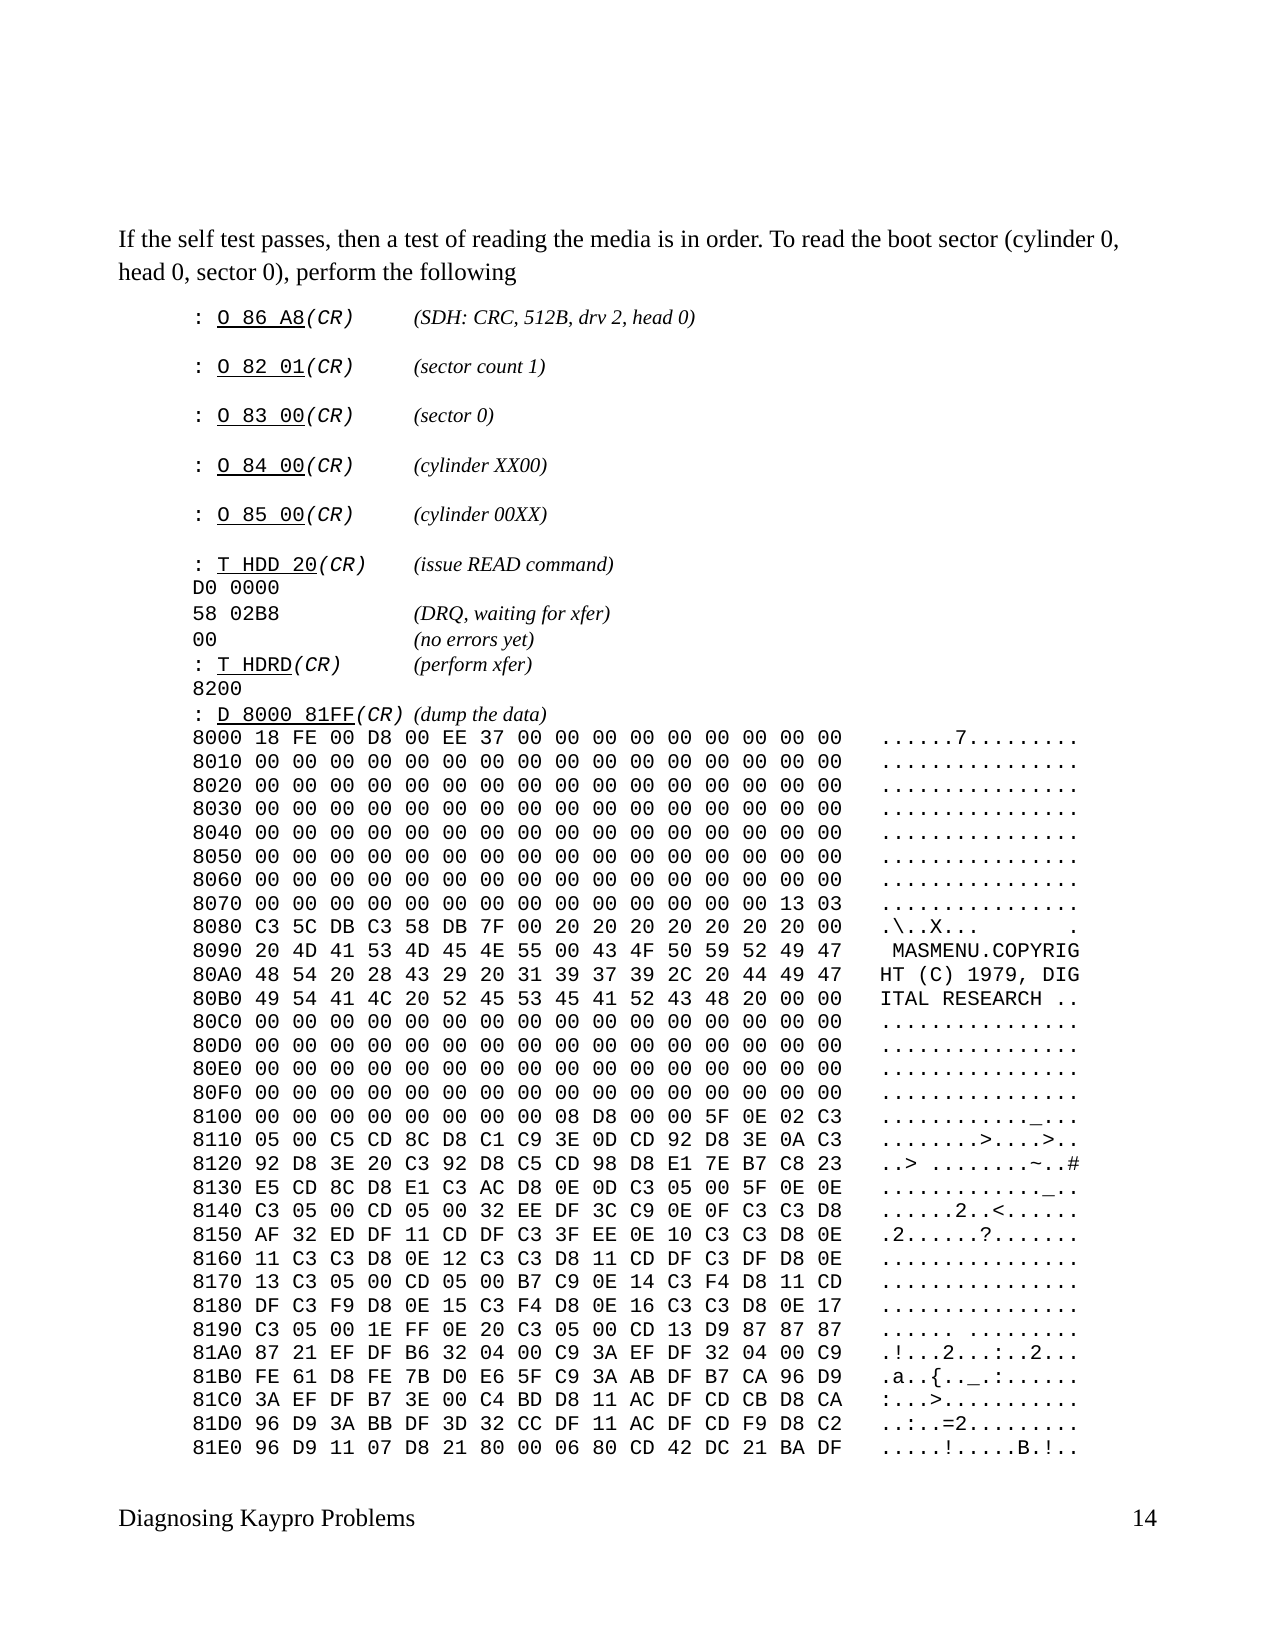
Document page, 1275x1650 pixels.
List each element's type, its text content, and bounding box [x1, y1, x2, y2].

text 8000 18 FE 00 D8 00 EE 37 00 00 00 00 00 00 00 00 00 ......7......... [192, 727, 1157, 751]
text 8100 00 00 00 00 00 00 00 00 08 D8 00 00 5F 0E 02 C3 ............_... [192, 1106, 1157, 1129]
text If the self test passes, then a test of reading the media is in order. To read the boot sector (cylinder 0, head 0, sector 0), perform the following [118, 224, 1157, 286]
text 8050 00 00 00 00 00 00 00 00 00 00 00 00 00 00 00 00 ................ [192, 846, 1157, 869]
text 58 02B8 (DRQ, waiting for xfer) [192, 601, 1157, 627]
text 80E0 00 00 00 00 00 00 00 00 00 00 00 00 00 00 00 00 ................ [192, 1058, 1157, 1082]
text 80B0 49 54 41 4C 20 52 45 53 45 41 52 43 48 20 00 00 ITAL RESEARCH .. [192, 987, 1157, 1011]
text 8090 20 4D 41 53 4D 45 4E 55 00 43 4F 50 59 52 49 47 MASMENU.COPYRIG [192, 940, 1157, 964]
text : O 83 00(CR) (sector 0) [192, 403, 1157, 429]
text 8150 AF 32 ED DF 11 CD DF C3 3F EE 0E 10 C3 C3 D8 0E .2......?....... [192, 1224, 1157, 1248]
text 81C0 3A EF DF B7 3E 00 C4 BD D8 11 AC DF CD CB D8 CA :...>........... [192, 1389, 1157, 1413]
text 8080 C3 5C DB C3 58 DB 7F 00 20 20 20 20 20 20 20 00 .\..X... . [192, 917, 1157, 940]
text 8020 00 00 00 00 00 00 00 00 00 00 00 00 00 00 00 00 ................ [192, 775, 1157, 798]
text 8200 [192, 678, 1157, 702]
text 81A0 87 21 EF DF B6 32 04 00 C9 3A EF DF 32 04 00 C9 .!...2...:..2... [192, 1342, 1157, 1366]
text 8140 C3 05 00 CD 05 00 32 EE DF 3C C9 0E 0F C3 C3 D8 ......2..<...... [192, 1200, 1157, 1224]
text : T HDRD(CR) (perform xfer) [192, 652, 1157, 678]
text 81B0 FE 61 D8 FE 7B D0 E6 5F C9 3A AB DF B7 CA 96 D9 .a..{.._.:...... [192, 1366, 1157, 1389]
text 00 (no errors yet) [192, 627, 1157, 652]
text 8160 11 C3 C3 D8 0E 12 C3 C3 D8 11 CD DF C3 DF D8 0E ................ [192, 1248, 1157, 1271]
text 81E0 96 D9 11 07 D8 21 80 00 06 80 CD 42 DC 21 BA DF .....!.....B.!.. [192, 1437, 1157, 1460]
text : O 82 01(CR) (sector count 1) [192, 354, 1157, 380]
text 8170 13 C3 05 00 CD 05 00 B7 C9 0E 14 C3 F4 D8 11 CD ................ [192, 1271, 1157, 1295]
text : O 84 00(CR) (cylinder XX00) [192, 453, 1157, 478]
text 80F0 00 00 00 00 00 00 00 00 00 00 00 00 00 00 00 00 ................ [192, 1082, 1157, 1106]
text : O 86 A8(CR) (SDH: CRC, 512B, drv 2, head 0) [192, 304, 1157, 330]
text 8190 C3 05 00 1E FF 0E 20 C3 05 00 CD 13 D9 87 87 87 ...... ......... [192, 1318, 1157, 1342]
text 8180 DF C3 F9 D8 0E 15 C3 F4 D8 0E 16 C3 C3 D8 0E 17 ................ [192, 1295, 1157, 1318]
text 8110 05 00 C5 CD 8C D8 C1 C9 3E 0D CD 92 D8 3E 0A C3 ........>....>.. [192, 1129, 1157, 1153]
text D0 0000 [192, 577, 1157, 601]
text 8070 00 00 00 00 00 00 00 00 00 00 00 00 00 00 13 03 ................ [192, 893, 1157, 917]
text 8010 00 00 00 00 00 00 00 00 00 00 00 00 00 00 00 00 ................ [192, 751, 1157, 775]
text 8030 00 00 00 00 00 00 00 00 00 00 00 00 00 00 00 00 ................ [192, 798, 1157, 822]
text : O 85 00(CR) (cylinder 00XX) [192, 502, 1157, 528]
text 80C0 00 00 00 00 00 00 00 00 00 00 00 00 00 00 00 00 ................ [192, 1011, 1157, 1035]
text 8130 E5 CD 8C D8 E1 C3 AC D8 0E 0D C3 05 00 5F 0E 0E ............._.. [192, 1177, 1157, 1200]
text 80D0 00 00 00 00 00 00 00 00 00 00 00 00 00 00 00 00 ................ [192, 1035, 1157, 1058]
text : D 8000 81FF(CR) (dump the data) [192, 702, 1157, 727]
text 8040 00 00 00 00 00 00 00 00 00 00 00 00 00 00 00 00 ................ [192, 822, 1157, 846]
text 80A0 48 54 20 28 43 29 20 31 39 37 39 2C 20 44 49 47 HT (C) 1979, DIG [192, 964, 1157, 987]
text : T HDD 20(CR) (issue READ command) [192, 551, 1157, 577]
text 8120 92 D8 3E 20 C3 92 D8 C5 CD 98 D8 E1 7E B7 C8 23 ..> ........~..# [192, 1153, 1157, 1177]
text 81D0 96 D9 3A BB DF 3D 32 CC DF 11 AC DF CD F9 D8 C2 ..:..=2......... [192, 1413, 1157, 1437]
text 8060 00 00 00 00 00 00 00 00 00 00 00 00 00 00 00 00 ................ [192, 869, 1157, 893]
